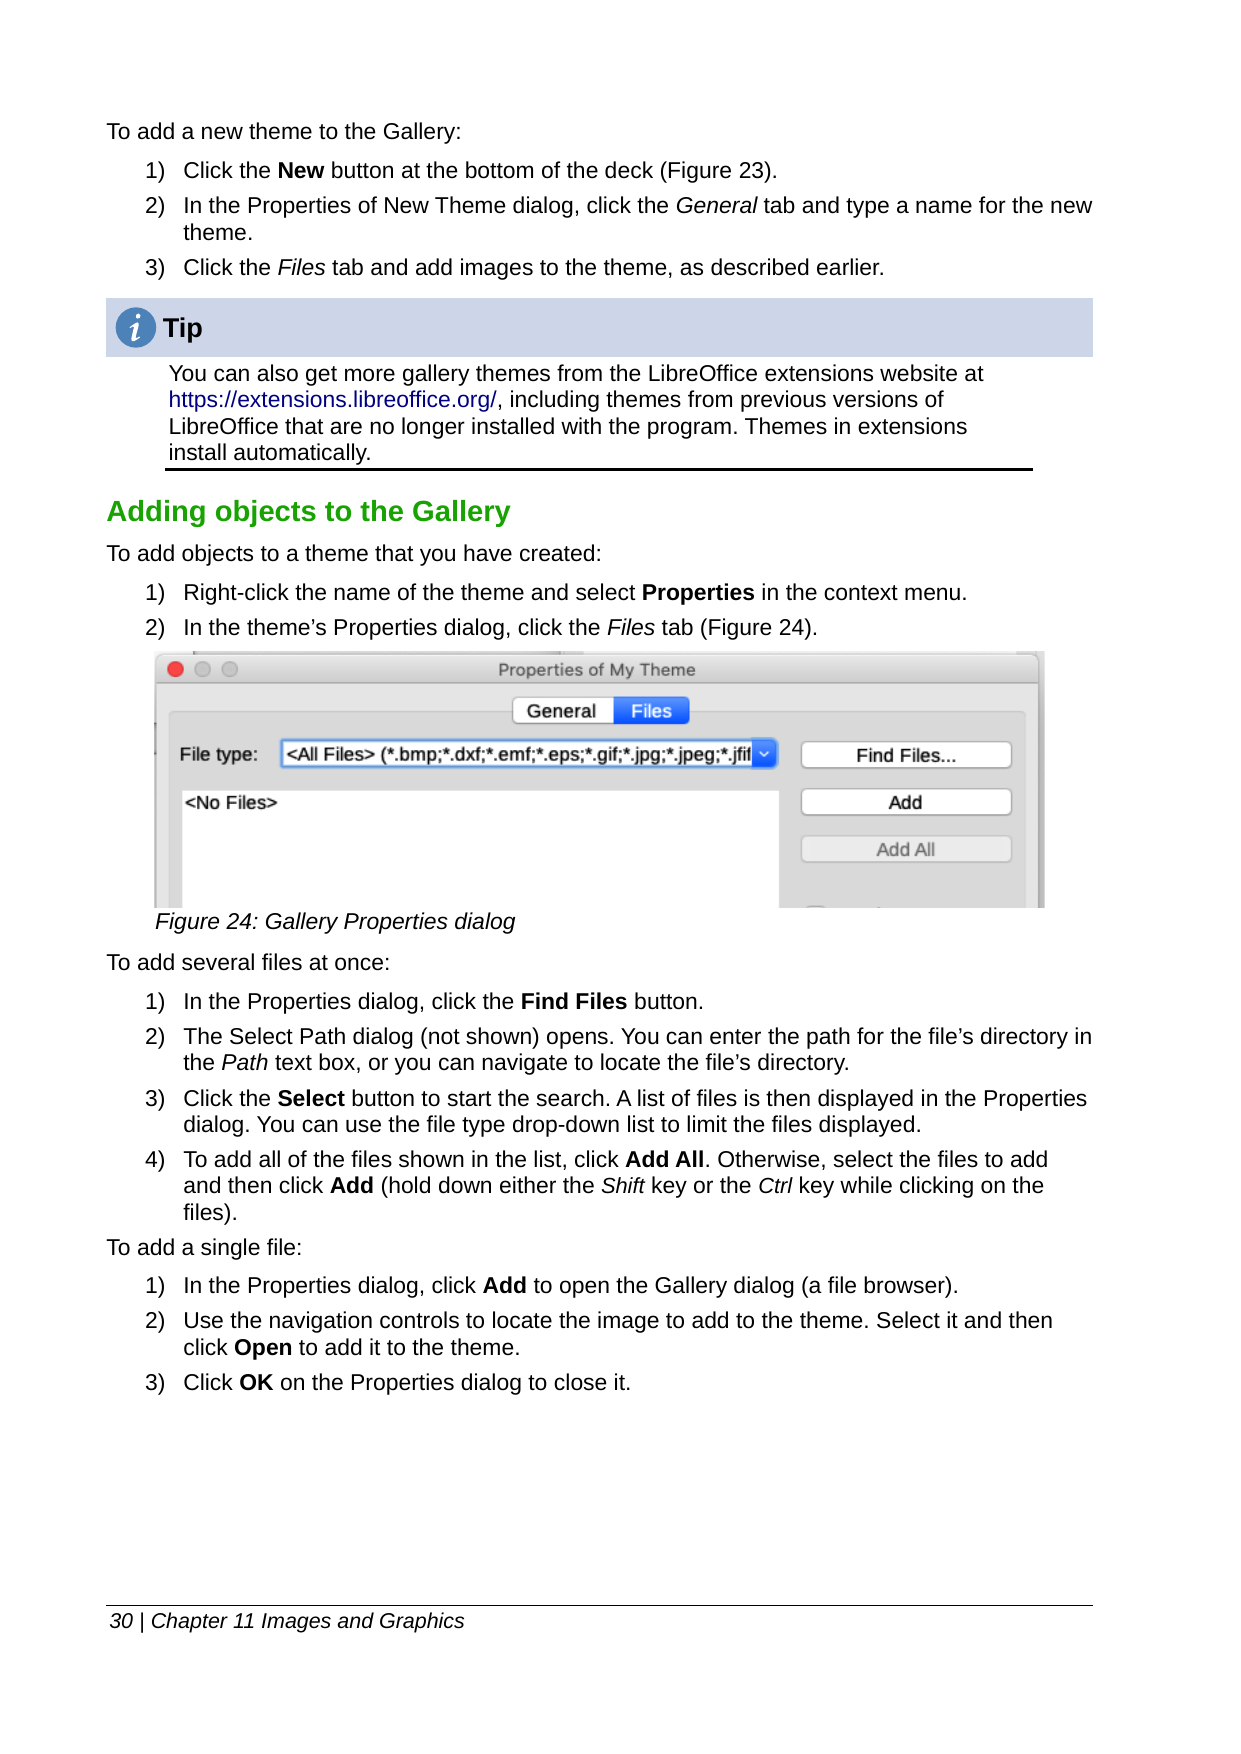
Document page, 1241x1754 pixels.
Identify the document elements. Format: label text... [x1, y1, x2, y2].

list To add a new theme to the Gallery: [106, 118, 1093, 144]
subtitle Adding objects to the Gallery [106, 494, 1093, 528]
list Click the Files tab and add images to the theme, as described earlier. [165, 254, 1093, 280]
text To add objects to a theme that you have created: [106, 539, 1093, 566]
list In the Properties dialog, click the Find Files button. [165, 988, 1093, 1014]
list To add a single file: [106, 1234, 1093, 1260]
list In the Properties dialog, click Add to open the Gallery dialog (a file browser). [165, 1272, 1093, 1299]
picture [154, 651, 1045, 908]
text You can also get more gallery themes from the LibreOffice extensions website at https://extensions.libreoffice.org/, including themes from previous versions of LibreOffice that are no longer installed with the program. Themes in extensions install automatically. [165, 357, 1033, 468]
list The Select Path dialog (not shown) opens. You can enter the path for the file’s directory in the Path text box, or you can navigate to locate the file’s directory. [165, 1023, 1093, 1076]
list In the Properties of New Theme dialog, click the General tab and type a name for the new theme. [165, 192, 1093, 245]
list Click the New button at the bottom of the deck (Figure 23). [165, 157, 1093, 183]
text Figure 24: Gallery Properties dialog [155, 908, 1044, 934]
list Use the navigation controls to locate the image to add to the theme. Select it and then click Open to add it to the theme. [165, 1307, 1093, 1360]
list To add all of the files shown in the list, click Add All. Otherwise, select the files to add and then click Add (hold down either the Shift key or the Ctrl key while clicking on the files). [165, 1146, 1093, 1225]
list Right-click the name of the theme and select Properties in the context menu. [165, 578, 1093, 605]
list To add several files at once: [106, 949, 1093, 975]
list Click the Select button to start the search. A list of files is then displayed in the Properties dialog. You can use the file type drop-down list to limit the files displayed. [165, 1084, 1093, 1137]
list Click OK on the Properties dialog to close it. [165, 1369, 1093, 1395]
subtitle Tip [106, 298, 1093, 357]
list In the theme’s Properties dialog, click the Files tab (Figure 24). [165, 614, 1093, 640]
